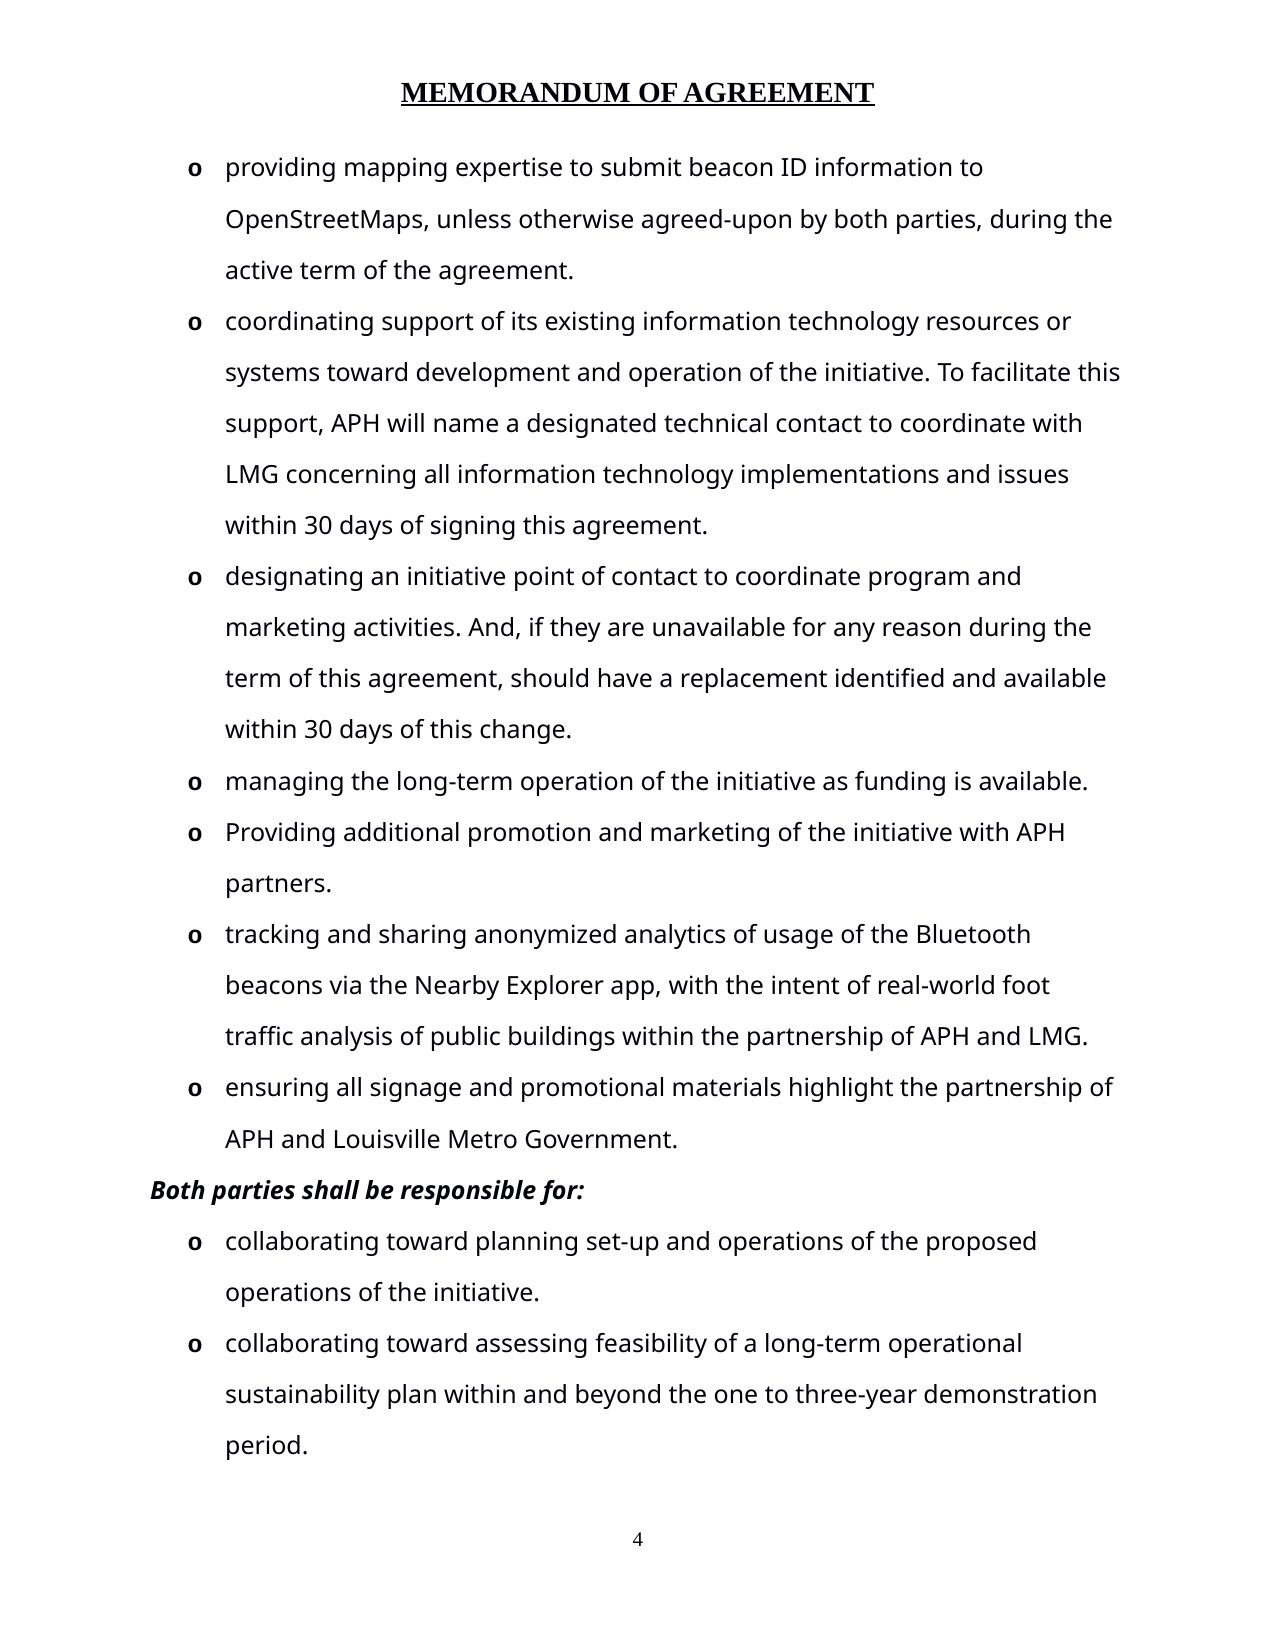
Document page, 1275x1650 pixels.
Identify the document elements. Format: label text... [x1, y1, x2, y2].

list Providing additional promotion and marketing of the initiative with APH partners. [187, 814, 1125, 900]
list collaborating toward assessing feasibility of a long-term operational sustainability plan within and beyond the one to three-year demonstration period. [187, 1326, 1125, 1462]
list managing the long-term operation of the initiative as funding is available. [187, 763, 1125, 797]
list designating an initiative point of contact to coordinate program and marketing activities. And, if they are unavailable for any reason during the term of this agreement, should have a replacement identified and available within 30 days of this change. [187, 559, 1125, 746]
list tracking and sharing anonymized analytics of usage of the Bluetooth beacons via the Nearby Explorer app, with the intent of real-world foot traffic analysis of public buildings within the partnership of APH and LMG. [187, 917, 1125, 1053]
list coordinating support of its existing information technology resources or systems toward development and operation of the initiative. To facilitate this support, APH will name a designated technical contact to coordinate with LMG concerning all information technology implementations and issues within 30 days of signing this agreement. [187, 303, 1125, 542]
list ensuring all signage and promotional materials highlight the partnership of APH and Louisville Metro Government. [187, 1070, 1125, 1155]
text Both parties shall be responsible for: [150, 1172, 1125, 1206]
list providing mapping expertise to submit beacon ID information to OpenStreetMaps, unless otherwise agreed-upon by both parties, during the active term of the agreement. [187, 150, 1125, 286]
list collaborating toward planning set-up and operations of the proposed operations of the initiative. [187, 1223, 1125, 1309]
